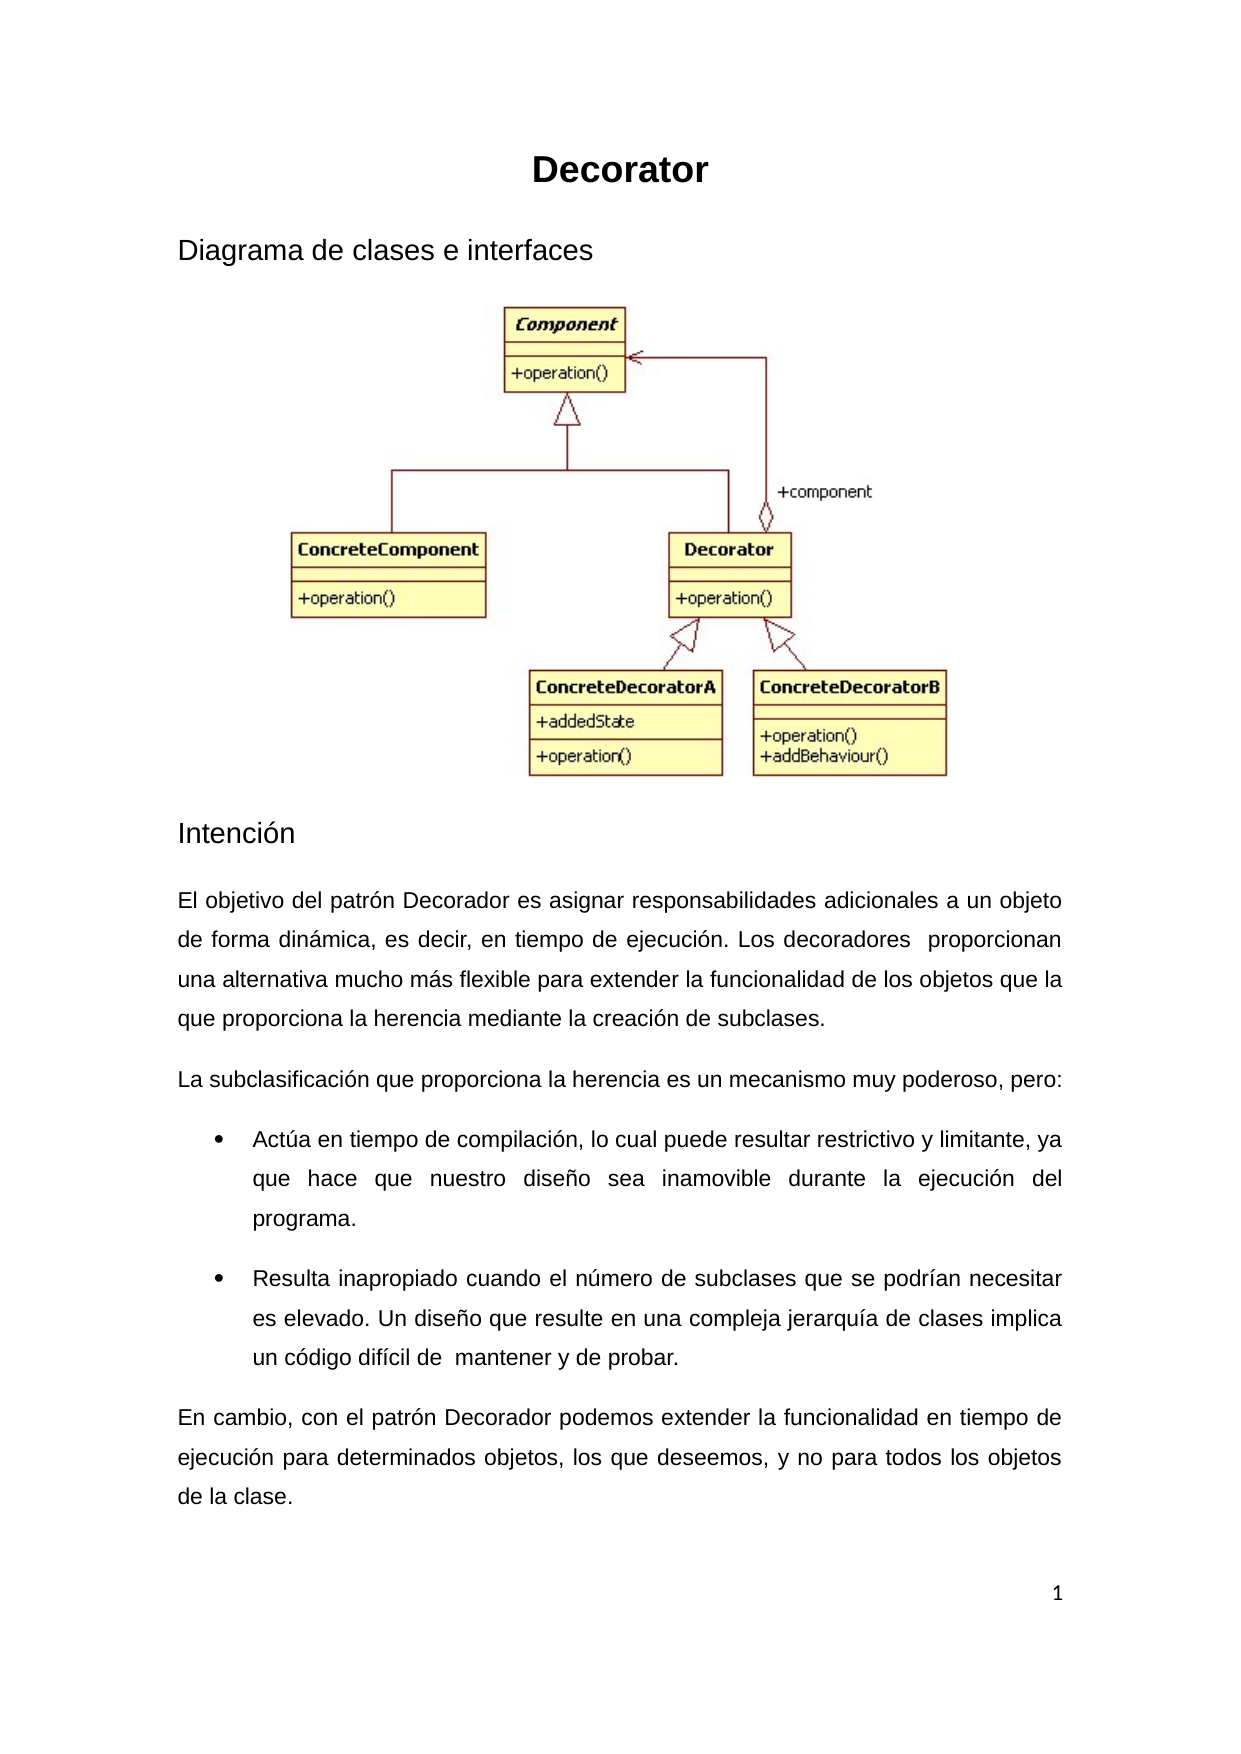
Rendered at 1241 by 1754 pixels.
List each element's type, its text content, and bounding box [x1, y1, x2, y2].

picture [288, 304, 952, 781]
text Diagrama de clases e interfaces [177, 233, 1063, 267]
list Actúa en tiempo de compilación, lo cual puede resultar restrictivo y limitante, ya que hace que nuestro diseño sea inamovible durante la ejecución del programa. [215, 1126, 1063, 1231]
list Resulta inapropiado cuando el número de subclases que se podrían necesitar es elevado. Un diseño que resulte en una compleja jerarquía de clases implica un código difícil de mantener y de probar. [215, 1265, 1063, 1370]
text La subclasificación que proporciona la herencia es un mecanismo muy poderoso, pero: [177, 1066, 1063, 1092]
text Intención [177, 816, 1063, 849]
text El objetivo del patrón Decorador es asignar responsabilidades adicionales a un objeto de forma dinámica, es decir, en tiempo de ejecución. Los decoradores proporcionan una alternativa mucho más flexible para extender la funcionalidad de los objetos que la que proporciona la herencia mediante la creación de subclases. [177, 887, 1063, 1032]
text Decorator [177, 148, 1063, 191]
text En cambio, con el patrón Decorador podemos extender la funcionalidad en tiempo de ejecución para determinados objetos, los que deseemos, y no para todos los objetos de la clase. [177, 1404, 1063, 1510]
